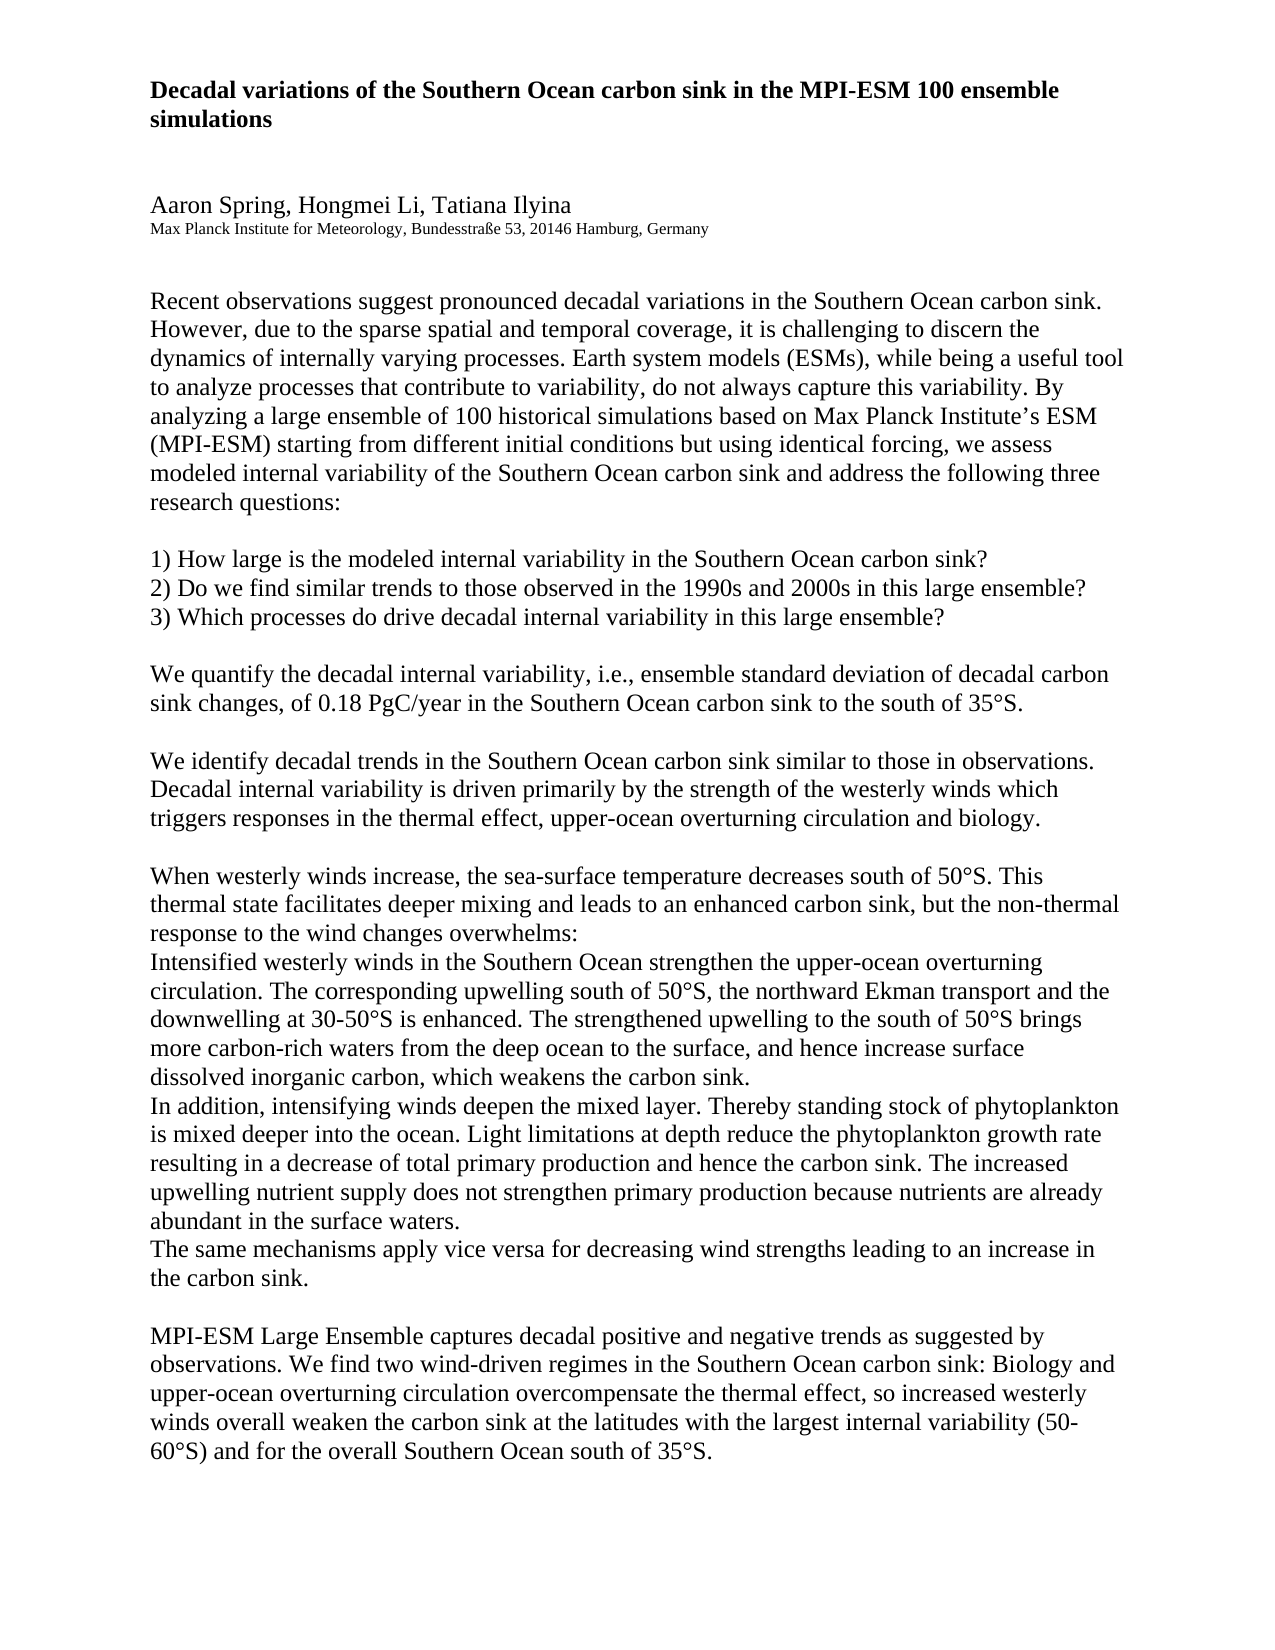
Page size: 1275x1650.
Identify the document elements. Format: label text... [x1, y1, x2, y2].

text 3) Which processes do drive decadal internal variability in this large ensemble? [150, 602, 1125, 631]
text We identify decadal trends in the Southern Ocean carbon sink similar to those in observations. Decadal internal variability is driven primarily by the strength of the westerly winds which triggers responses in the thermal effect, upper-ocean overturning circulation and biology. [150, 746, 1125, 832]
text Recent observations suggest pronounced decadal variations in the Southern Ocean carbon sink. However, due to the sparse spatial and temporal coverage, it is challenging to discern the dynamics of internally varying processes. Earth system models (ESMs), while being a useful tool to analyze processes that contribute to variability, do not always capture this variability. By analyzing a large ensemble of 100 historical simulations based on Max Planck Institute’s ESM (MPI-ESM) starting from different initial conditions but using identical forcing, we assess modeled internal variability of the Southern Ocean carbon sink and address the following three research questions: [150, 286, 1125, 516]
text Aaron Spring, Hongmei Li, Tatiana Ilyina [150, 190, 1125, 219]
text 2) Do we find similar trends to those observed in the 1990s and 2000s in this large ensemble? [150, 573, 1125, 602]
text Decadal variations of the Southern Ocean carbon sink in the MPI-ESM 100 ensemble simulations [150, 75, 1125, 132]
text The same mechanisms apply vice versa for decreasing wind strengths leading to an increase in the carbon sink. [150, 1234, 1125, 1292]
text In addition, intensifying winds deepen the mixed layer. Thereby standing stock of phytoplankton is mixed deeper into the ocean. Light limitations at depth reduce the phytoplankton growth rate resulting in a decrease of total primary production and hence the carbon sink. The increased upwelling nutrient supply does not strengthen primary production because nutrients are already abundant in the surface waters. [150, 1091, 1125, 1234]
text We quantify the decadal internal variability, i.e., ensemble standard deviation of decadal carbon sink changes, of 0.18 PgC/year in the Southern Ocean carbon sink to the south of 35°S. [150, 659, 1125, 717]
text When westerly winds increase, the sea-surface temperature decreases south of 50°S. This thermal state facilitates deeper mixing and leads to an enhanced carbon sink, but the non-thermal response to the wind changes overwhelms: [150, 861, 1125, 947]
text Max Planck Institute for Meteorology, Bundesstraße 53, 20146 Hamburg, Germany [150, 219, 1125, 238]
text 1) How large is the modeled internal variability in the Southern Ocean carbon sink? [150, 544, 1125, 573]
text MPI-ESM Large Ensemble captures decadal positive and negative trends as suggested by observations. We find two wind-driven regimes in the Southern Ocean carbon sink: Biology and upper-ocean overturning circulation overcompensate the thermal effect, so increased westerly winds overall weaken the carbon sink at the latitudes with the largest internal variability (50-60°S) and for the overall Southern Ocean south of 35°S. [150, 1321, 1125, 1464]
text Intensified westerly winds in the Southern Ocean strengthen the upper-ocean overturning circulation. The corresponding upwelling south of 50°S, the northward Ekman transport and the downwelling at 30-50°S is enhanced. The strengthened upwelling to the south of 50°S brings more carbon-rich waters from the deep ocean to the surface, and hence increase surface dissolved inorganic carbon, which weakens the carbon sink. [150, 947, 1125, 1091]
